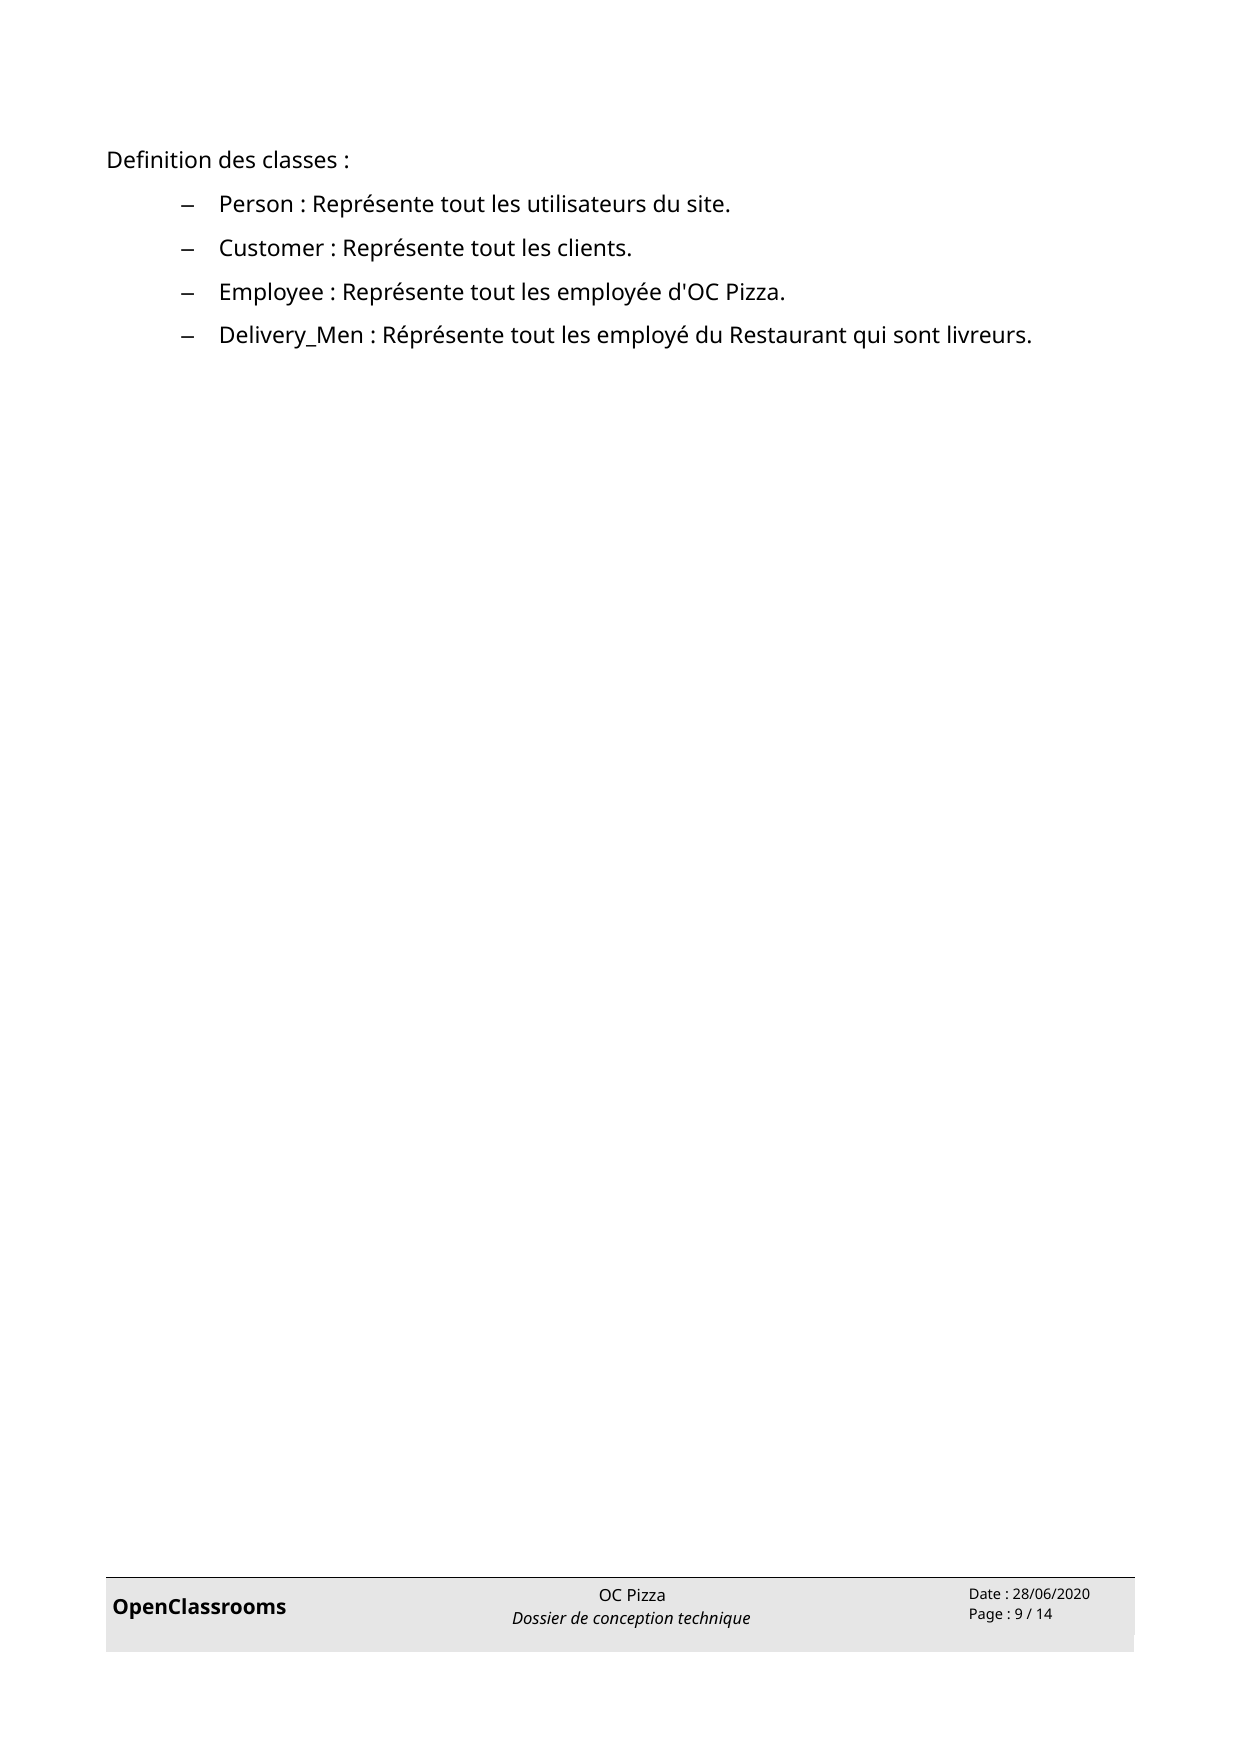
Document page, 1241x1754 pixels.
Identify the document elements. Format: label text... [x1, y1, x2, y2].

list Customer : Représente tout les clients. [181, 232, 1134, 263]
list Person : Représente tout les utilisateurs du site. [181, 188, 1134, 219]
text Definition des classes : [106, 144, 1134, 175]
list Delivery_Men : Réprésente tout les employé du Restaurant qui sont livreurs. [181, 319, 1134, 350]
list Employee : Représente tout les employée d'OC Pizza. [181, 275, 1134, 307]
